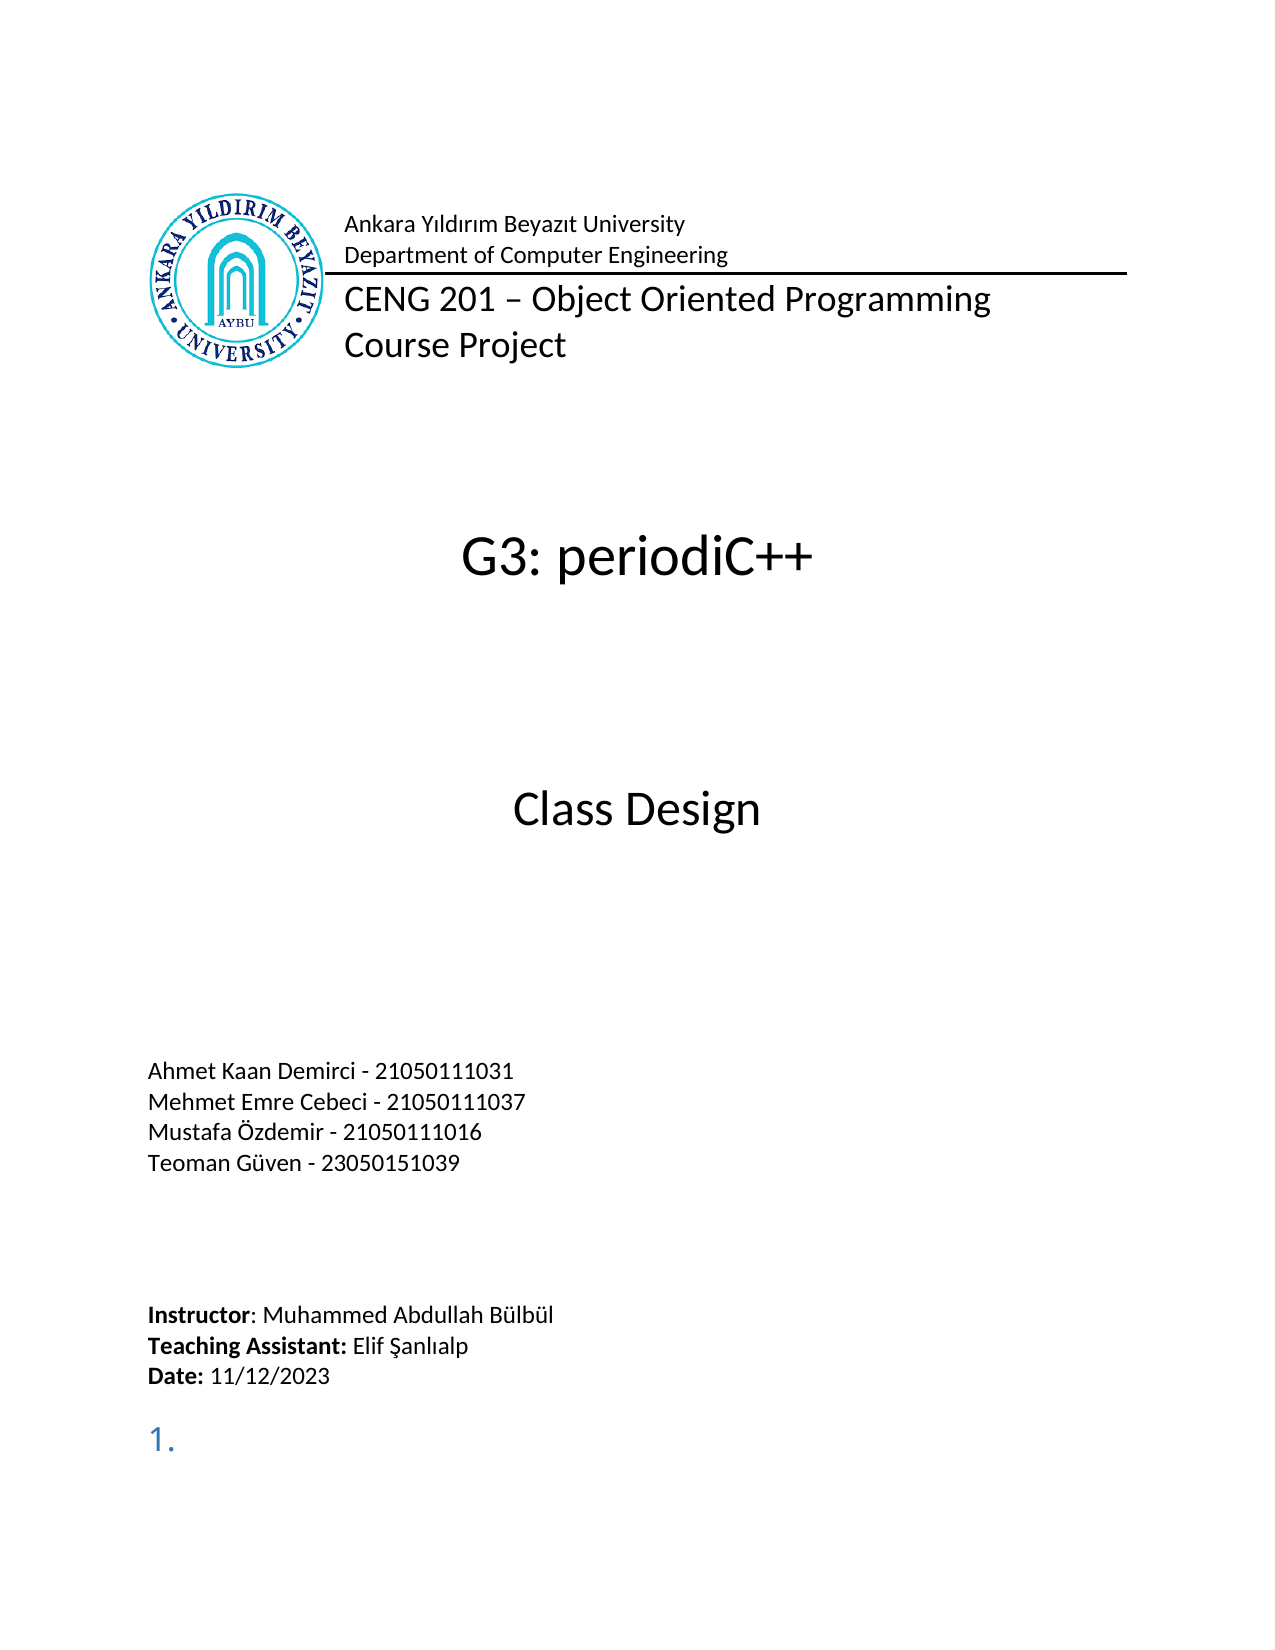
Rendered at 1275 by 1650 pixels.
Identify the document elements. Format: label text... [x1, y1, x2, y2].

text Date: 11/12/2023 [148, 1361, 1127, 1391]
text Mehmet Emre Cebeci - 21050111037 [148, 1086, 1127, 1116]
picture [147, 192, 326, 369]
text Teoman Güven - 23050151039 [148, 1147, 1127, 1177]
text Ankara Yıldırım Beyazıt University [326, 209, 1127, 239]
text CENG 201 – Object Oriented Programming Course Project [326, 275, 1127, 367]
text Teaching Assistant: Elif Şanlıalp [148, 1330, 1127, 1361]
text Ahmet Kaan Demirci - 21050111031 [148, 1055, 1127, 1086]
text Department of Computer Engineering [326, 239, 1127, 272]
text Instructor: Muhammed Abdullah Bülbül [148, 1299, 1127, 1330]
text G3: periodiC++ [148, 519, 1127, 590]
text Mustafa Özdemir - 21050111016 [148, 1116, 1127, 1147]
title Class Design [148, 776, 1127, 837]
